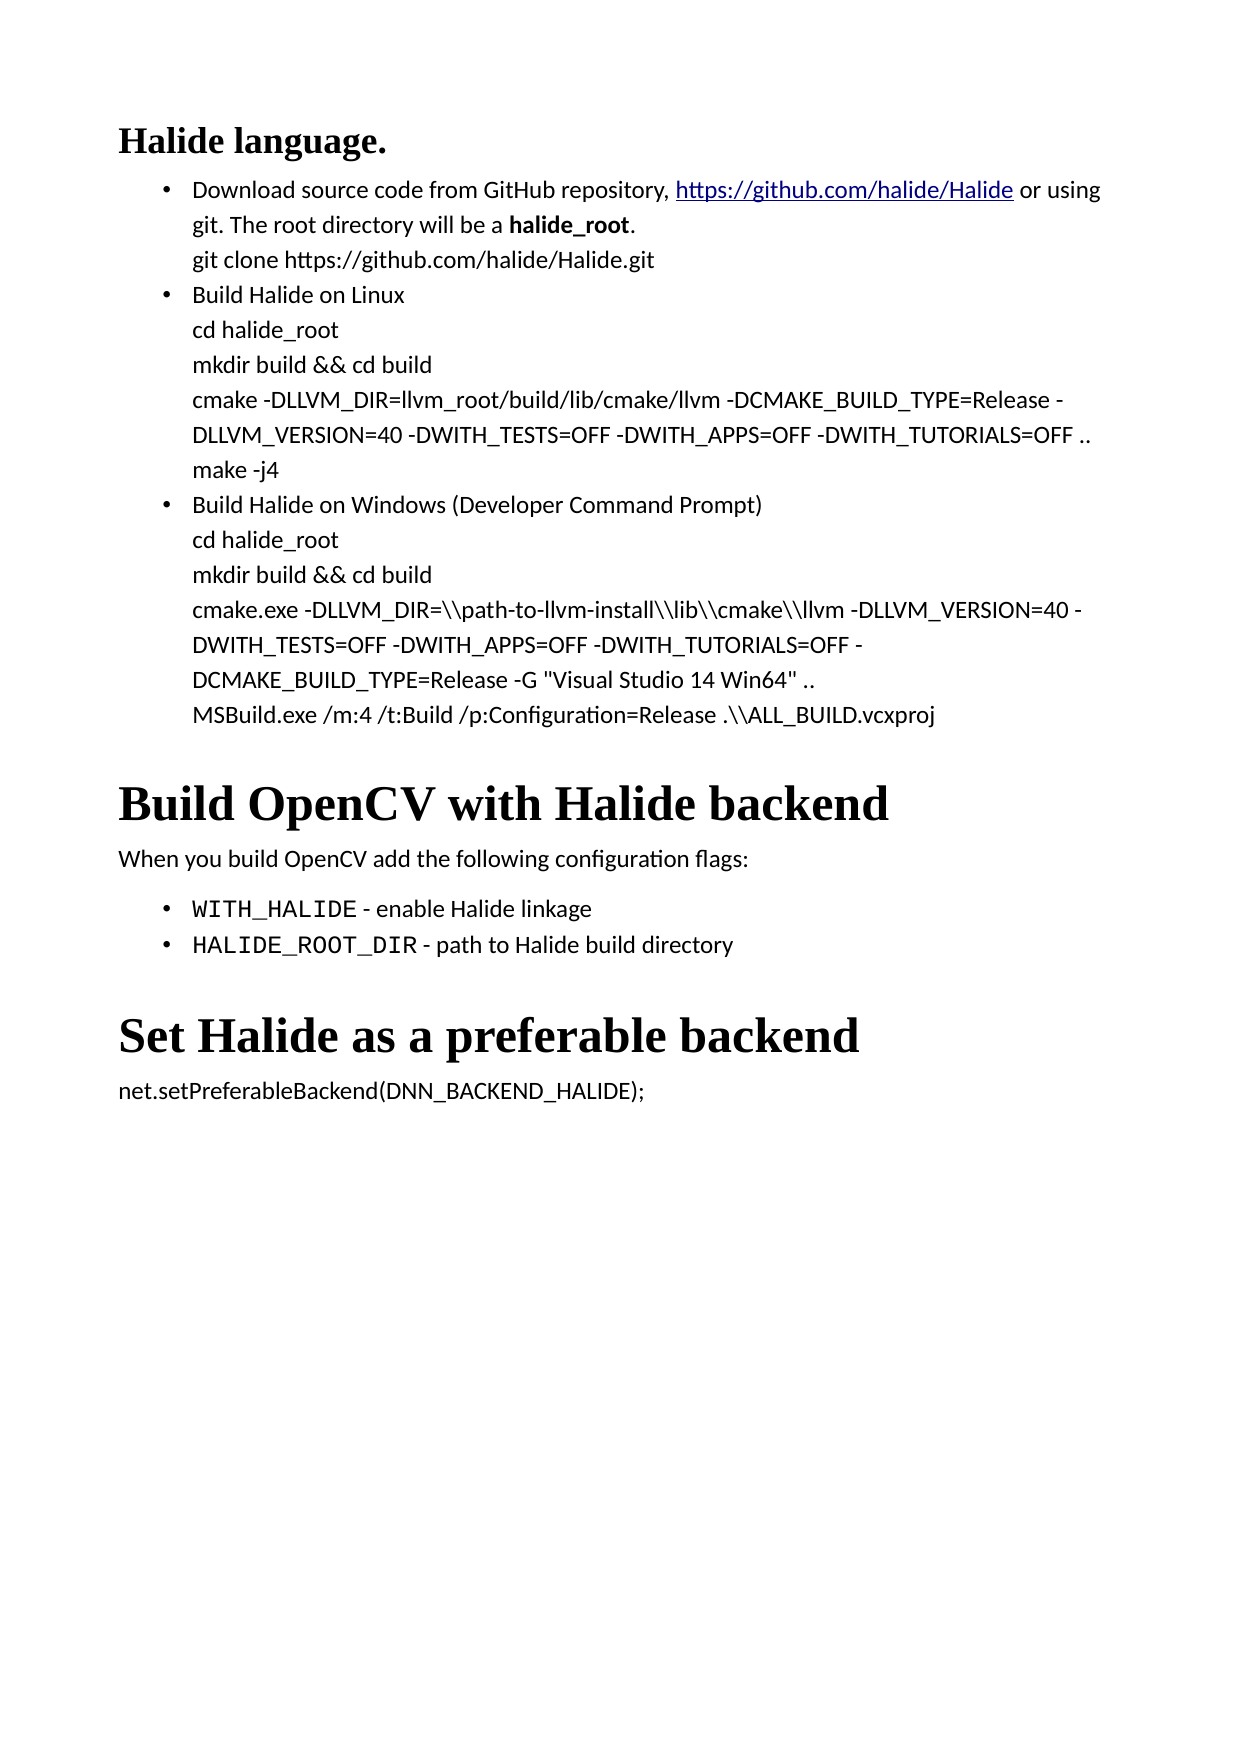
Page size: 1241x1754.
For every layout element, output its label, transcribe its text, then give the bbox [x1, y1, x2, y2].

list MSBuild.exe /m:4 /t:Build /p:Configuration=Release .\\ALL_BUILD.vcxproj [162, 699, 1122, 729]
list cd halide_root [162, 524, 1122, 554]
list cmake.exe -DLLVM_DIR=\\path-to-llvm-install\\lib\\cmake\\llvm -DLLVM_VERSION=40 -DWITH_TESTS=OFF -DWITH_APPS=OFF -DWITH_TUTORIALS=OFF -DCMAKE_BUILD_TYPE=Release -G "Visual Studio 14 Win64" .. [162, 594, 1122, 694]
list Build Halide on Windows (Developer Command Prompt) [162, 489, 1122, 519]
list cmake -DLLVM_DIR=llvm_root/build/lib/cmake/llvm -DCMAKE_BUILD_TYPE=Release -DLLVM_VERSION=40 -DWITH_TESTS=OFF -DWITH_APPS=OFF -DWITH_TUTORIALS=OFF .. [162, 384, 1122, 449]
text When you build OpenCV add the following configuration flags: [118, 843, 1122, 874]
list cd halide_root [162, 314, 1122, 344]
subtitle Set Halide as a preferable backend [118, 1005, 1122, 1063]
list Download source code from GitHub repository, https://github.com/halide/Halide or using git. The root directory will be a halide_root. [162, 174, 1122, 239]
list HALIDE_ROOT_DIR - path to Halide build directory [162, 929, 1122, 961]
list mkdir build && cd build [162, 559, 1122, 589]
list WITH_HALIDE - enable Halide linkage [162, 893, 1122, 925]
list make -j4 [162, 454, 1122, 484]
text net.setPreferableBackend(DNN_BACKEND_HALIDE); [118, 1075, 1122, 1106]
subtitle Halide language. [118, 118, 1122, 161]
list Build Halide on Linux [162, 279, 1122, 309]
list git clone https://github.com/halide/Halide.git [162, 244, 1122, 274]
list mkdir build && cd build [162, 349, 1122, 379]
subtitle Build OpenCV with Halide backend [118, 773, 1122, 831]
